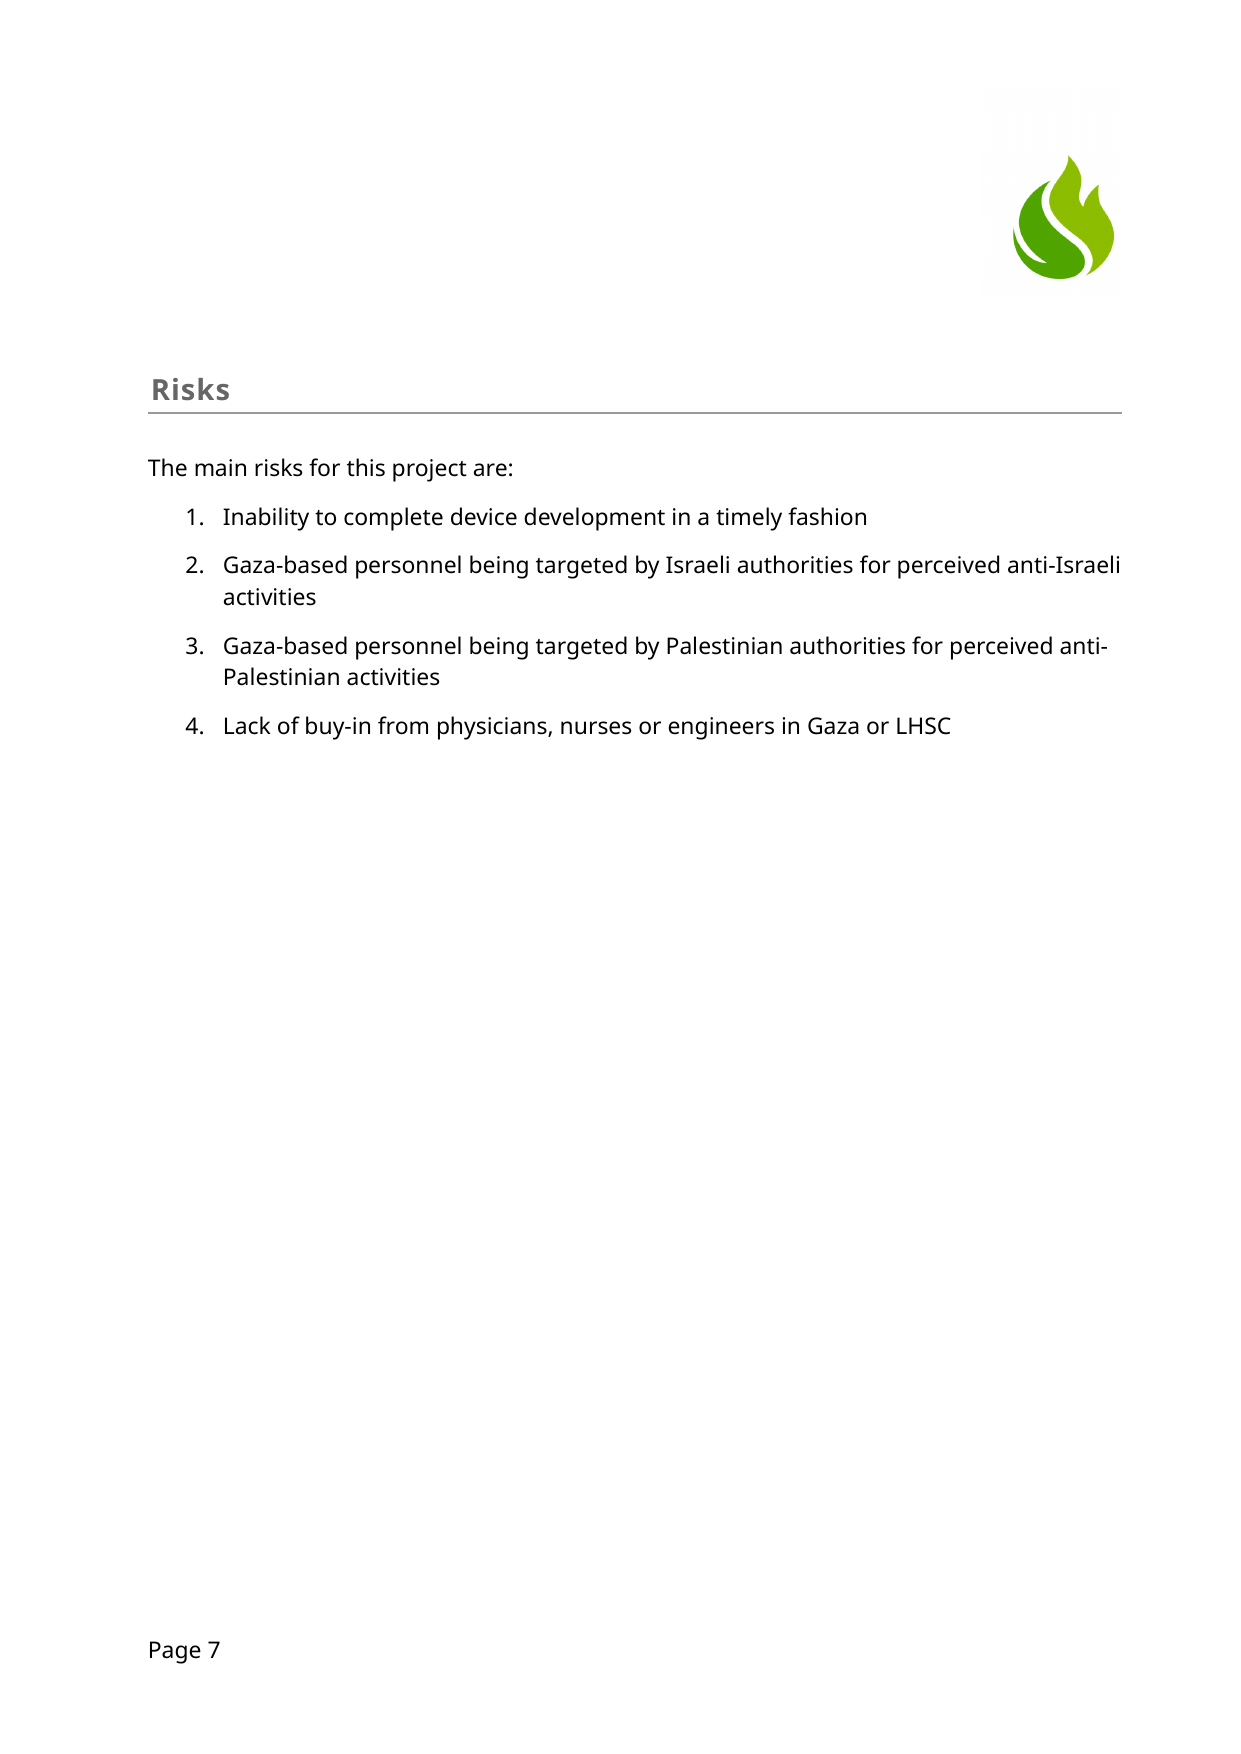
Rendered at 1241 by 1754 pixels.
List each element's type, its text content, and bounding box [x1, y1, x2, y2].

text The main risks for this project are: [148, 451, 1122, 483]
list Lack of buy-in from physicians, nurses or engineers in Gaza or LHSC [185, 710, 1122, 741]
list Gaza-based personnel being targeted by Israeli authorities for perceived anti-Israeli activities [185, 549, 1122, 612]
list Inability to complete device development in a timely fashion [185, 500, 1122, 532]
picture [981, 83, 1026, 298]
subtitle Risks [148, 366, 1122, 412]
list Gaza-based personnel being targeted by Palestinian authorities for perceived anti-Palestinian activities [185, 629, 1122, 692]
